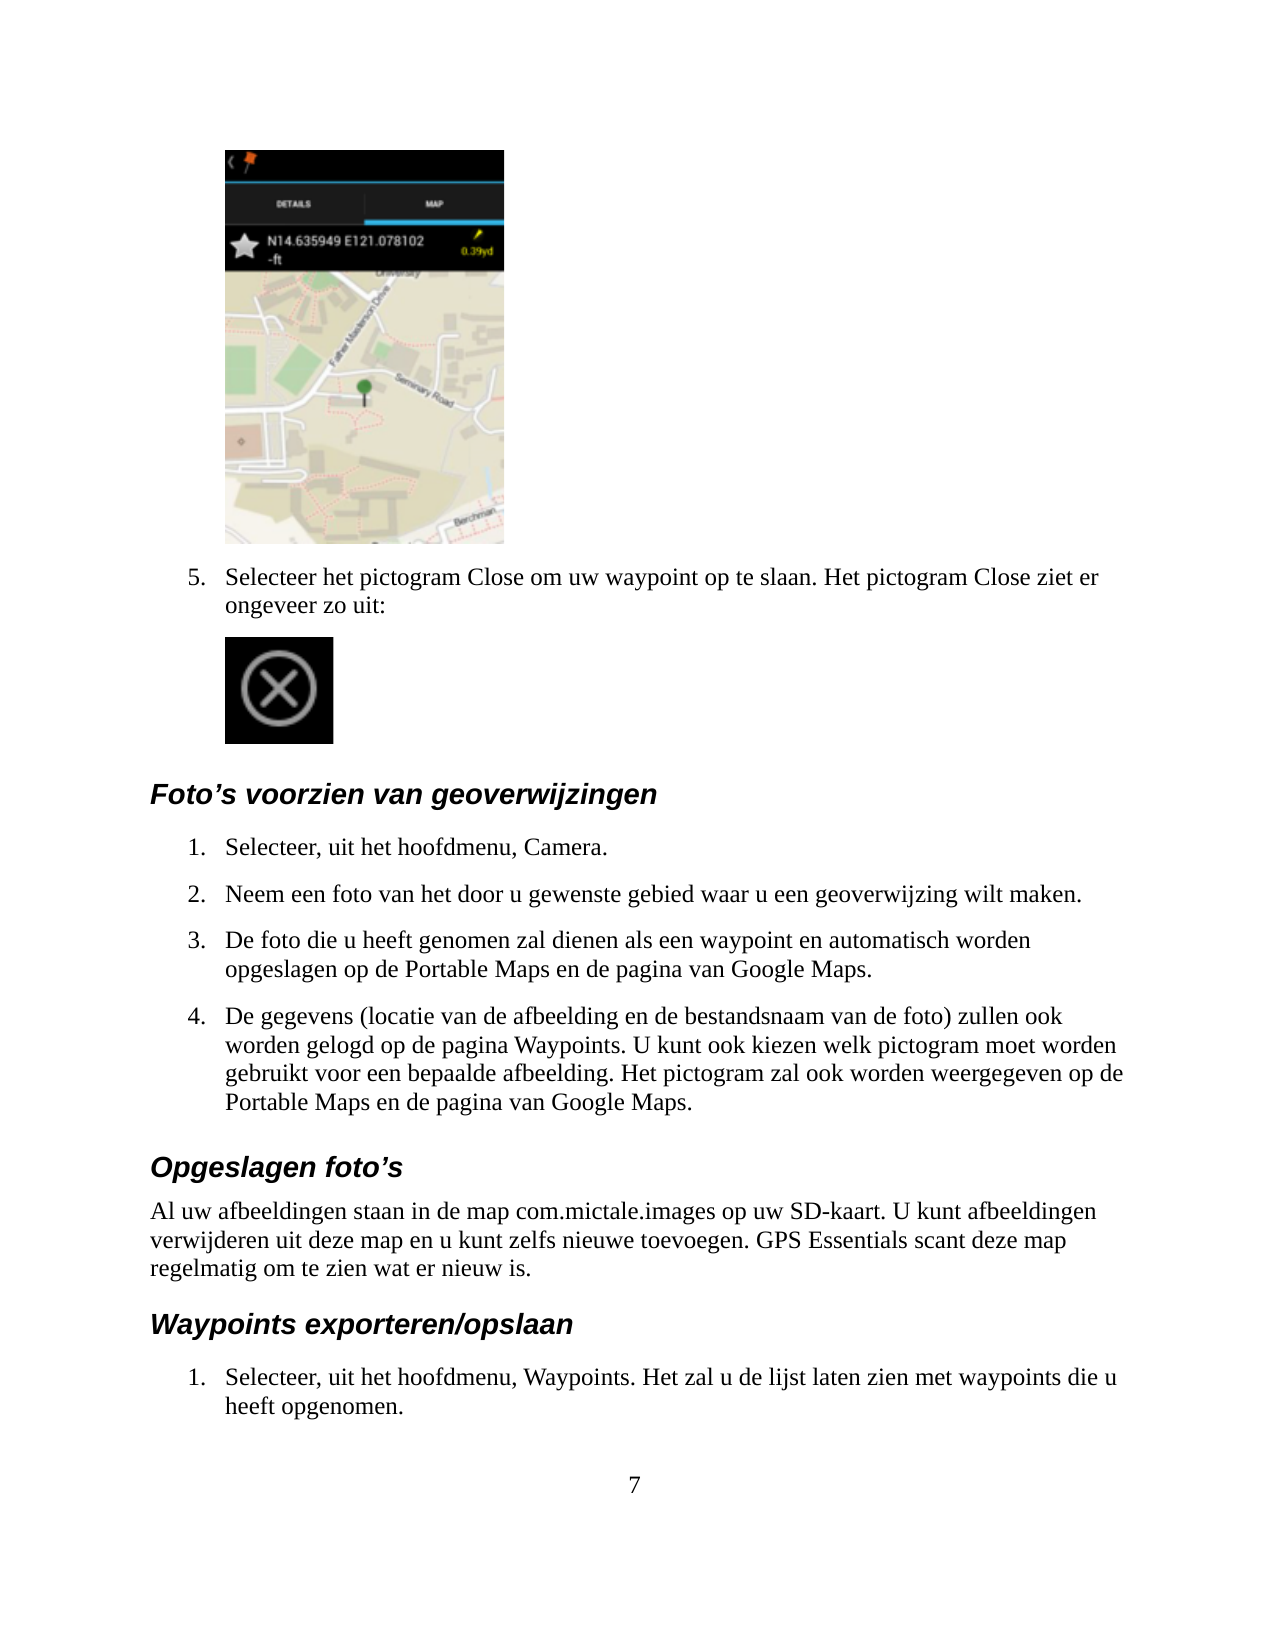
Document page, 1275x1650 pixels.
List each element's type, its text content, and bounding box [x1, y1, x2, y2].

list Selecteer het pictogram Close om uw waypoint op te slaan. Het pictogram Close ziet er ongeveer zo uit: [187, 562, 1125, 619]
list Neem een foto van het door u gewenste gebied waar u een geoverwijzing wilt maken. [187, 879, 1125, 908]
subtitle Opgeslagen foto’s [150, 1150, 1125, 1183]
list Selecteer, uit het hoofdmenu, Camera. [187, 832, 1125, 861]
picture [225, 150, 505, 544]
subtitle Waypoints exporteren/opslaan [150, 1307, 1125, 1341]
list De foto die u heeft genomen zal dienen als een waypoint en automatisch worden opgeslagen op de Portable Maps en de pagina van Google Maps. [187, 926, 1125, 983]
list Selecteer, uit het hoofdmenu, Waypoints. Het zal u de lijst laten zien met waypoints die u heeft opgenomen. [187, 1362, 1125, 1420]
subtitle Foto’s voorzien van geoverwijzingen [150, 777, 1125, 811]
list De gegevens (locatie van de afbeelding en de bestandsnaam van de foto) zullen ook worden gelogd op de pagina Waypoints. U kunt ook kiezen welk pictogram moet worden gebruikt voor een bepaalde afbeelding. Het pictogram zal ook worden weergegeven op de Portable Maps en de pagina van Google Maps. [187, 1001, 1125, 1116]
picture [225, 637, 334, 744]
text Al uw afbeeldingen staan in de map com.mictale.images op uw SD-kaart. U kunt afbeeldingen verwijderen uit deze map en u kunt zelfs nieuwe toevoegen. GPS Essentials scant deze map regelmatig om te zien wat er nieuw is. [150, 1196, 1125, 1282]
